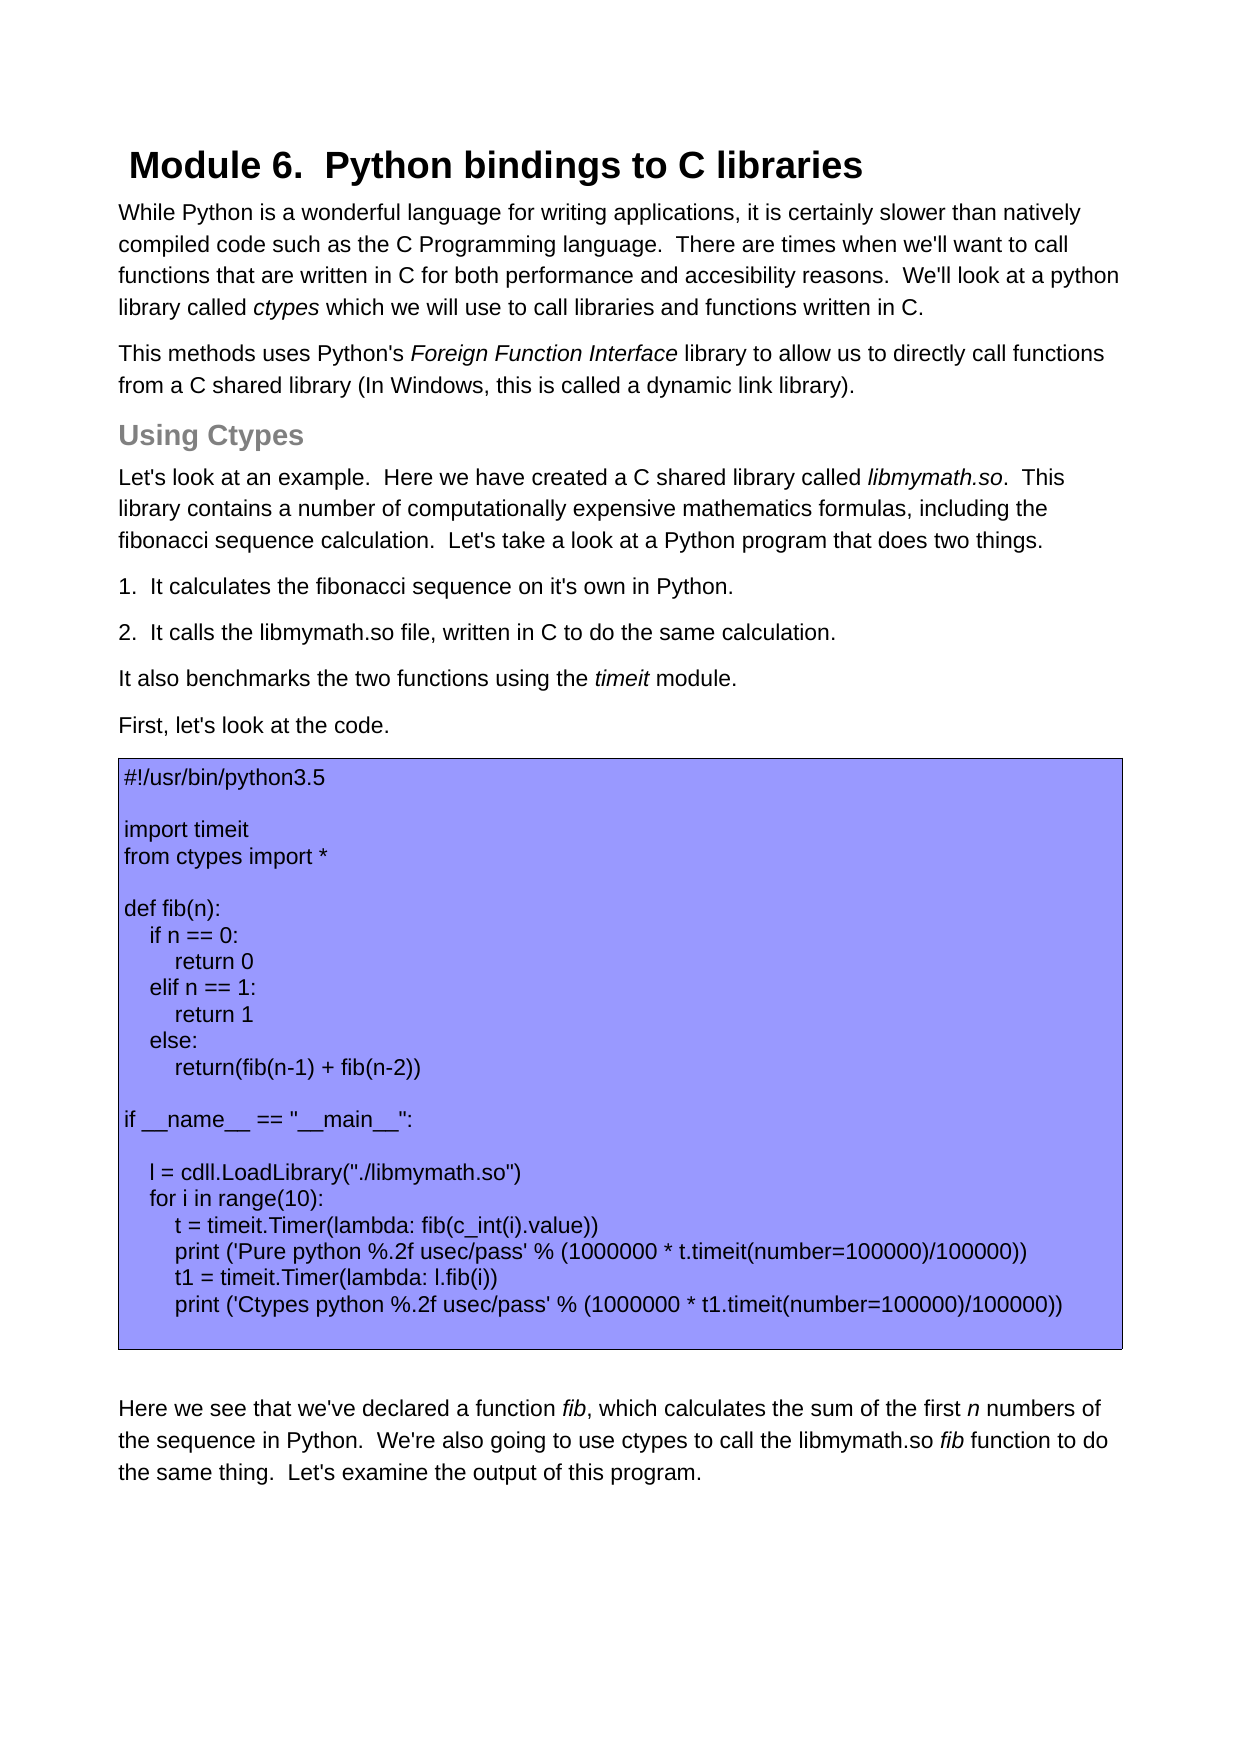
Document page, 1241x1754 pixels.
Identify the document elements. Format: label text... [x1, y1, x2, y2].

text It also benchmarks the two functions using the timeit module. [118, 665, 1122, 692]
text Let's look at an example. Here we have created a C shared library called libmymath.so. This library contains a number of computationally expensive mathematics formulas, including the fibonacci sequence calculation. Let's take a look at a Python program that does two things. [118, 464, 1122, 553]
text 2. It calls the libmymath.so file, written in C to do the same calculation. [118, 619, 1122, 646]
subtitle Using Ctypes [118, 418, 1122, 451]
text First, let's look at the code. [118, 712, 1122, 738]
text This methods uses Python's Foreign Function Interface library to allow us to directly call functions from a C shared library (In Windows, this is called a dynamic link library). [118, 340, 1122, 398]
text Here we see that we've declared a function fib, which calculates the sum of the first n numbers of the sequence in Python. We're also going to use ctypes to call the libmymath.so fib function to do the same thing. Let's examine the output of this program. [118, 1395, 1122, 1485]
table_header #!/usr/bin/python3.5 import timeit from ctypes import * def fib(n): if n == 0: return 0 elif n == 1: return 1 else: return(fib(n-1) + fib(n-2)) if __name__ == "__main__": l = cdll.LoadLibrary("./libmymath.so") for i in range(10): t = timeit.Timer(lambda: fib(c_int(i).value)) print ('Pure python %.2f usec/pass' % (1000000 * t.timeit(number=100000)/100000)) t1 = timeit.Timer(lambda: l.fib(i)) print ('Ctypes python %.2f usec/pass' % (1000000 * t1.timeit(number=100000)/100000)) [119, 759, 1122, 1349]
text While Python is a wonderful language for writing applications, it is certainly slower than natively compiled code such as the C Programming language. There are times when we'll want to call functions that are written in C for both performance and accesibility reasons. We'll look at a python library called ctypes which we will use to call libraries and functions written in C. [118, 199, 1122, 320]
subtitle Module 6. Python bindings to C libraries [118, 143, 1122, 187]
text 1. It calculates the fibonacci sequence on it's own in Python. [118, 573, 1122, 599]
